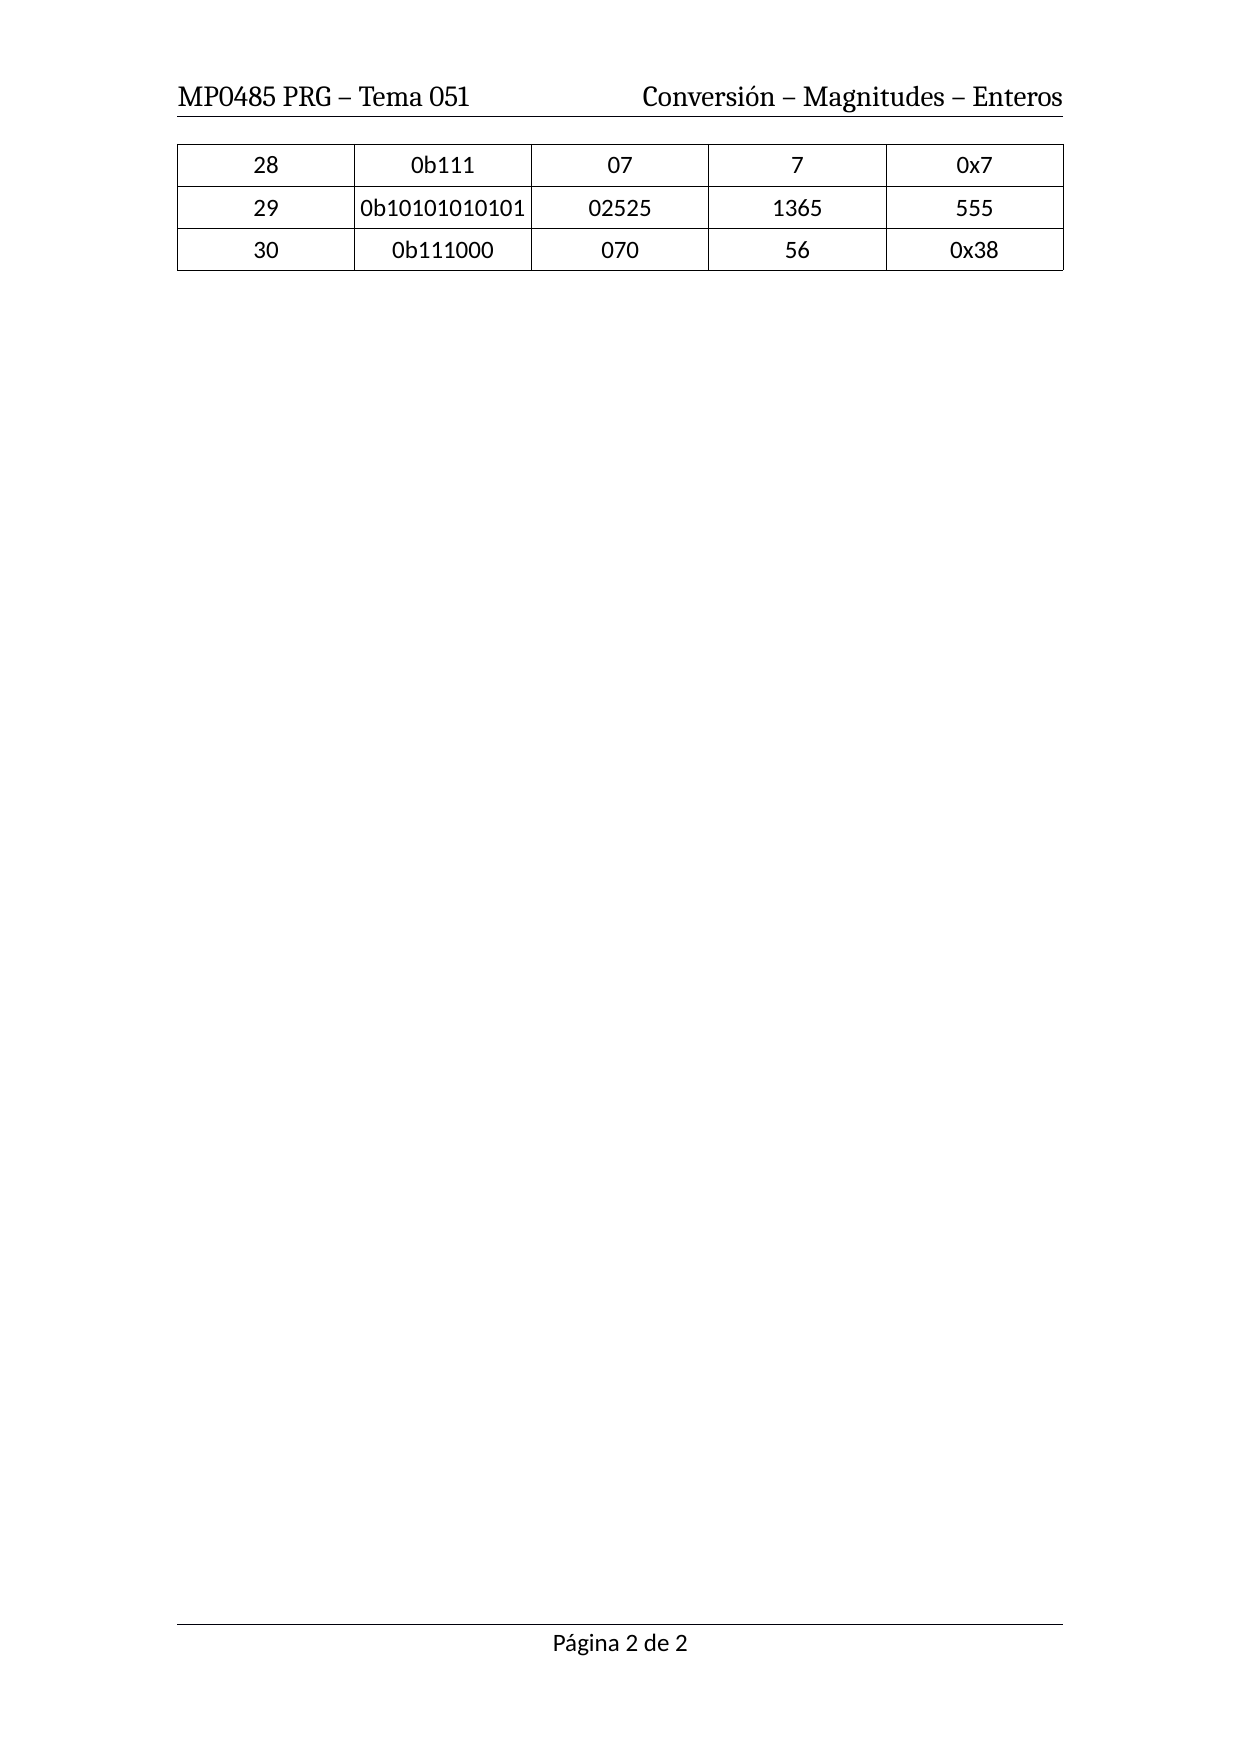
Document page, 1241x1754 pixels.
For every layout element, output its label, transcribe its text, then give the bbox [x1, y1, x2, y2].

table_cell 0b10101010101 [355, 187, 531, 228]
table_cell 7 [709, 145, 886, 186]
table_cell 30 [178, 229, 354, 270]
table_cell 07 [532, 145, 708, 186]
table_cell 070 [532, 229, 708, 270]
table_cell 1365 [709, 187, 886, 228]
table_cell 02525 [532, 187, 708, 228]
table_cell 56 [709, 229, 886, 270]
table_cell 0x7 [887, 145, 1063, 186]
table_cell 29 [178, 187, 354, 228]
table_cell 0b111000 [355, 229, 531, 270]
table_cell 28 [178, 145, 354, 186]
table_cell 0b111 [355, 145, 531, 186]
table_cell 0x38 [887, 229, 1063, 270]
table_cell 555 [887, 187, 1063, 228]
